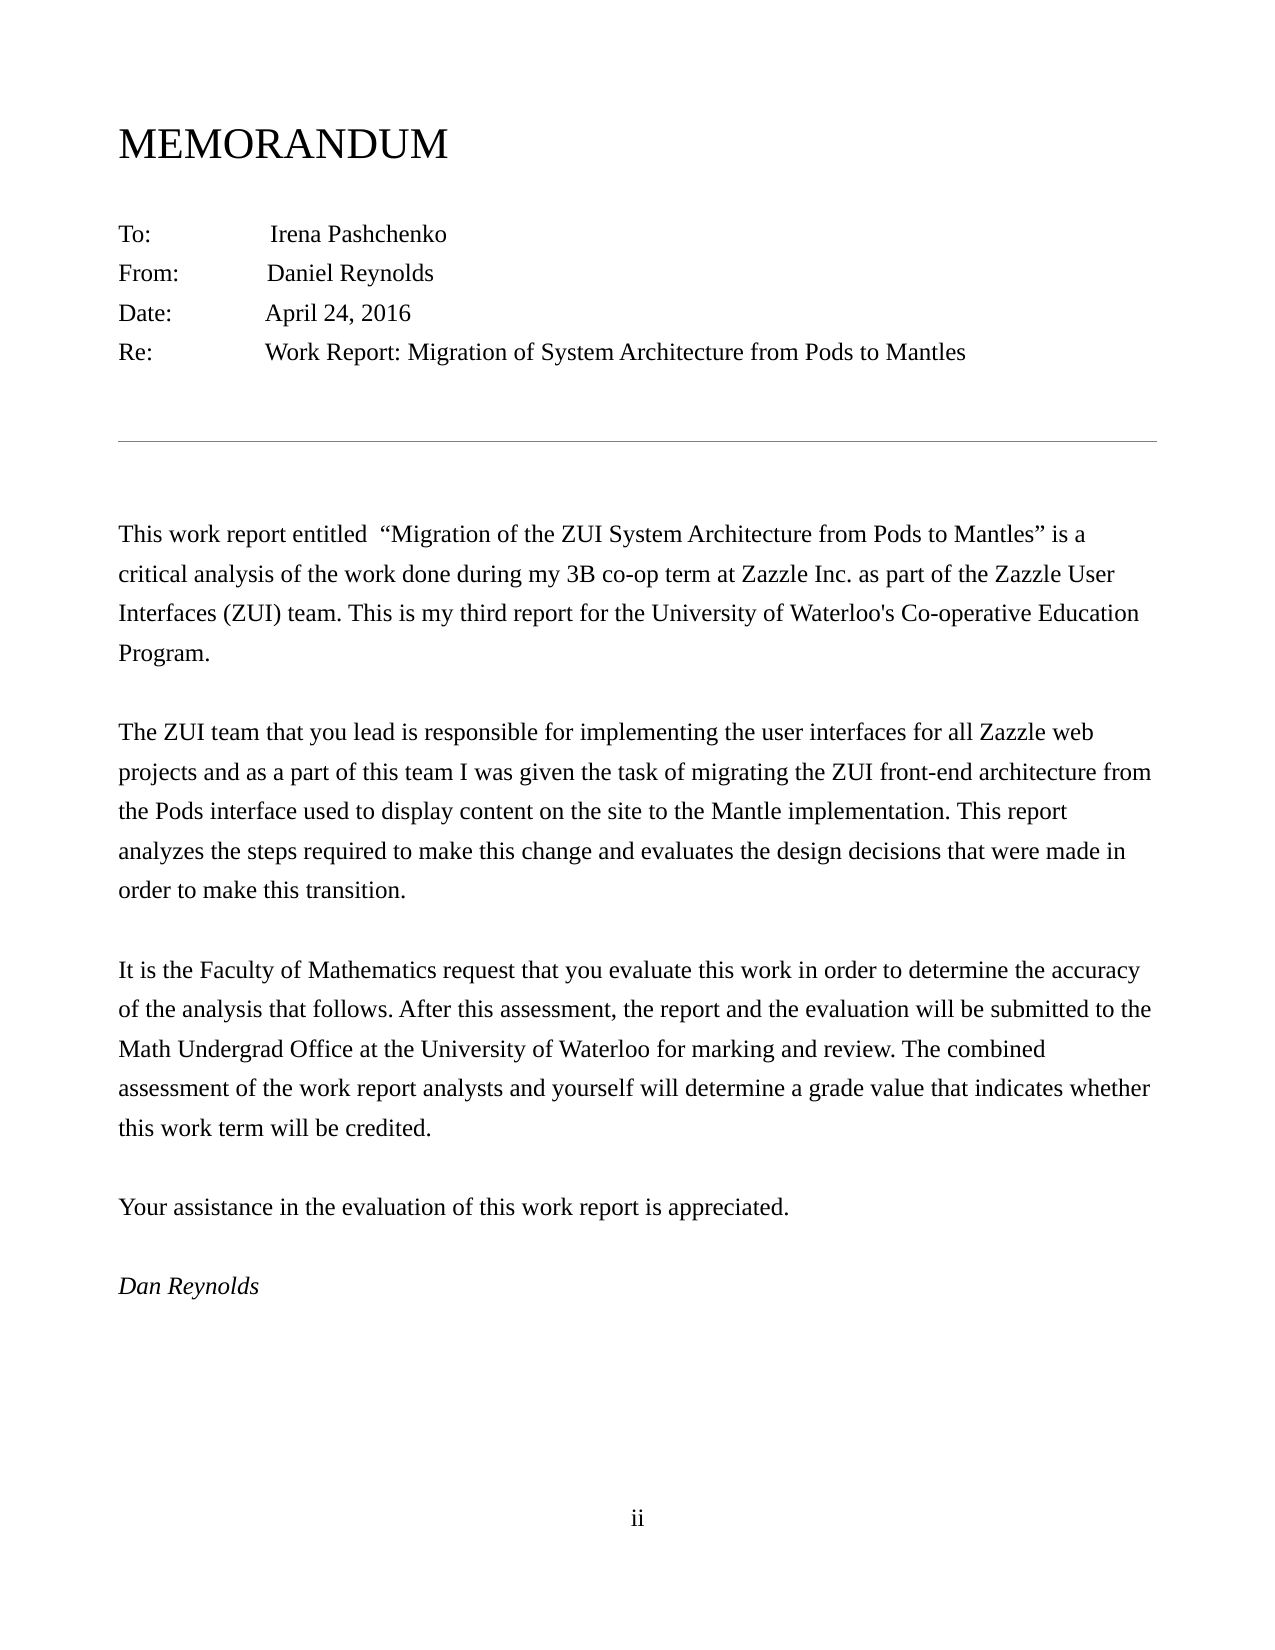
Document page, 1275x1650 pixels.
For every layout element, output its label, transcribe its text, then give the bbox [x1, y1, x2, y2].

text This work report entitled “Migration of the ZUI System Architecture from Pods to Mantles” is a critical analysis of the work done during my 3B co-op term at Zazzle Inc. as part of the Zazzle User Interfaces (ZUI) team. This is my third report for the University of Waterloo's Co-operative Education Program. [118, 519, 1157, 667]
text From: Daniel Reynolds [118, 258, 1157, 287]
text The ZUI team that you lead is responsible for implementing the user interfaces for all Zazzle web projects and as a part of this team I was given the task of migrating the ZUI front-end architecture from the Pods interface used to display content on the site to the Mantle implementation. This report analyzes the steps required to make this change and evaluates the design decisions that were made in order to make this transition. [118, 717, 1157, 904]
text It is the Faculty of Mathematics request that you evaluate this work in order to determine the accuracy of the analysis that follows. After this assessment, the report and the evaluation will be submitted to the Math Undergrad Office at the University of Waterloo for marking and review. The combined assessment of the work report analysts and yourself will determine a grade value that indicates whether this work term will be credited. [118, 955, 1157, 1142]
text Date: April 24, 2016 [118, 298, 1157, 327]
text To: Irena Pashchenko [118, 219, 1157, 247]
text MEMORANDUM [118, 118, 1157, 168]
text Your assistance in the evaluation of this work report is appreciated. [118, 1192, 1157, 1221]
text Dan Reynolds [118, 1271, 1157, 1340]
text Re: Work Report: Migration of System Architecture from Pods to Mantles [118, 337, 1157, 366]
